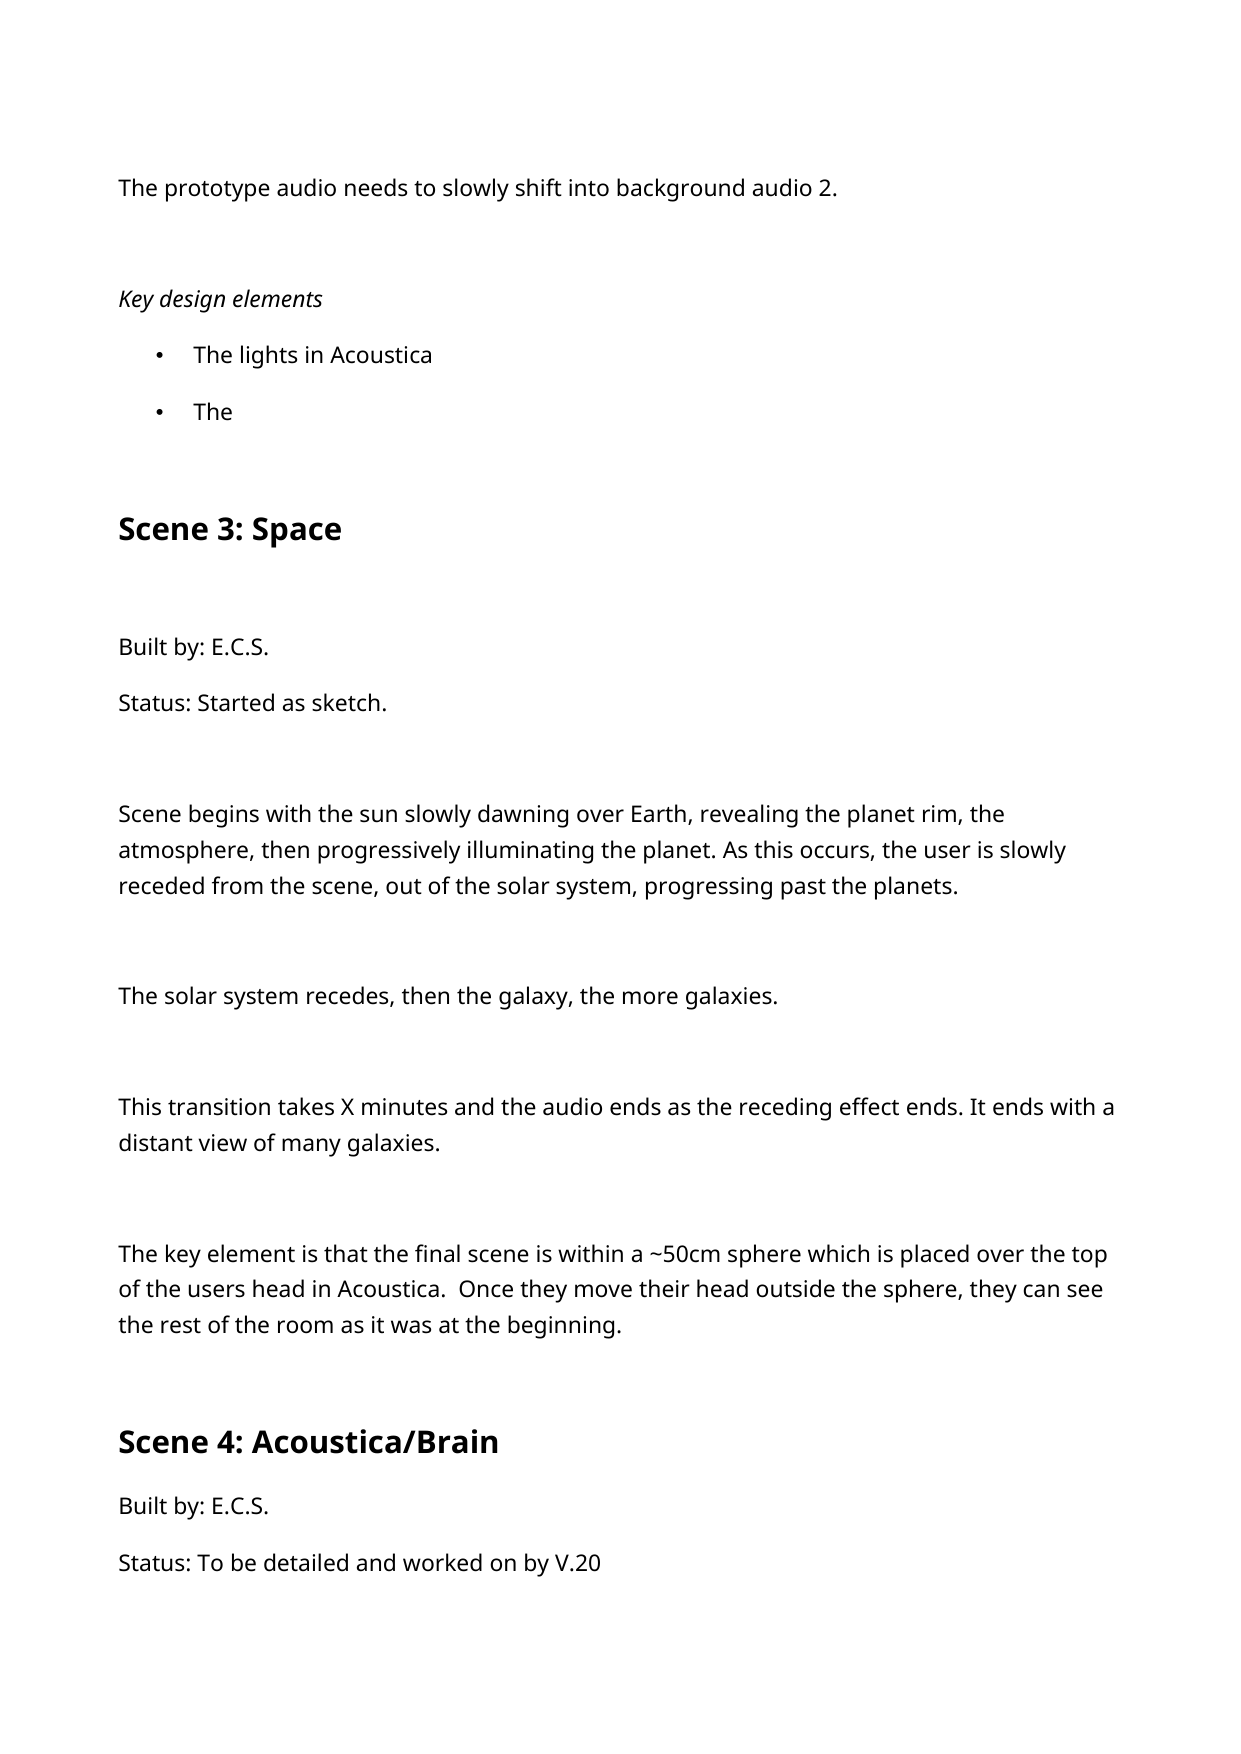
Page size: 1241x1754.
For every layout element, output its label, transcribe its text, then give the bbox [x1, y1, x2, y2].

text Status: Started as sketch. [118, 687, 1122, 718]
list The [156, 396, 1122, 427]
text Scene 3: Space [118, 507, 1122, 549]
text Built by: E.C.S. [118, 630, 1122, 662]
text The prototype audio needs to slowly shift into background audio 2. [118, 172, 1122, 203]
text Built by: E.C.S. [118, 1490, 1122, 1521]
text The solar system recedes, then the galaxy, the more galaxies. [118, 980, 1122, 1012]
text Scene begins with the sun slowly dawning over Earth, revealing the planet rim, the atmosphere, then progressively illuminating the planet. As this occurs, the user is slowly receded from the scene, out of the solar system, progressing past the planets. [118, 798, 1122, 901]
text Scene 4: Acoustica/Brain [118, 1420, 1122, 1463]
text The key element is that the final scene is within a ~50cm sphere which is placed over the top of the users head in Acoustica. Once they move their head outside the sphere, they can see the rest of the room as it was at the beginning. [118, 1237, 1122, 1341]
text Key design elements [118, 283, 1122, 314]
text Status: To be detailed and worked on by V.20 [118, 1547, 1122, 1578]
list The lights in Acoustica [156, 339, 1122, 371]
text This transition takes X minutes and the audio ends as the receding effect ends. It ends with a distant view of many galaxies. [118, 1091, 1122, 1158]
